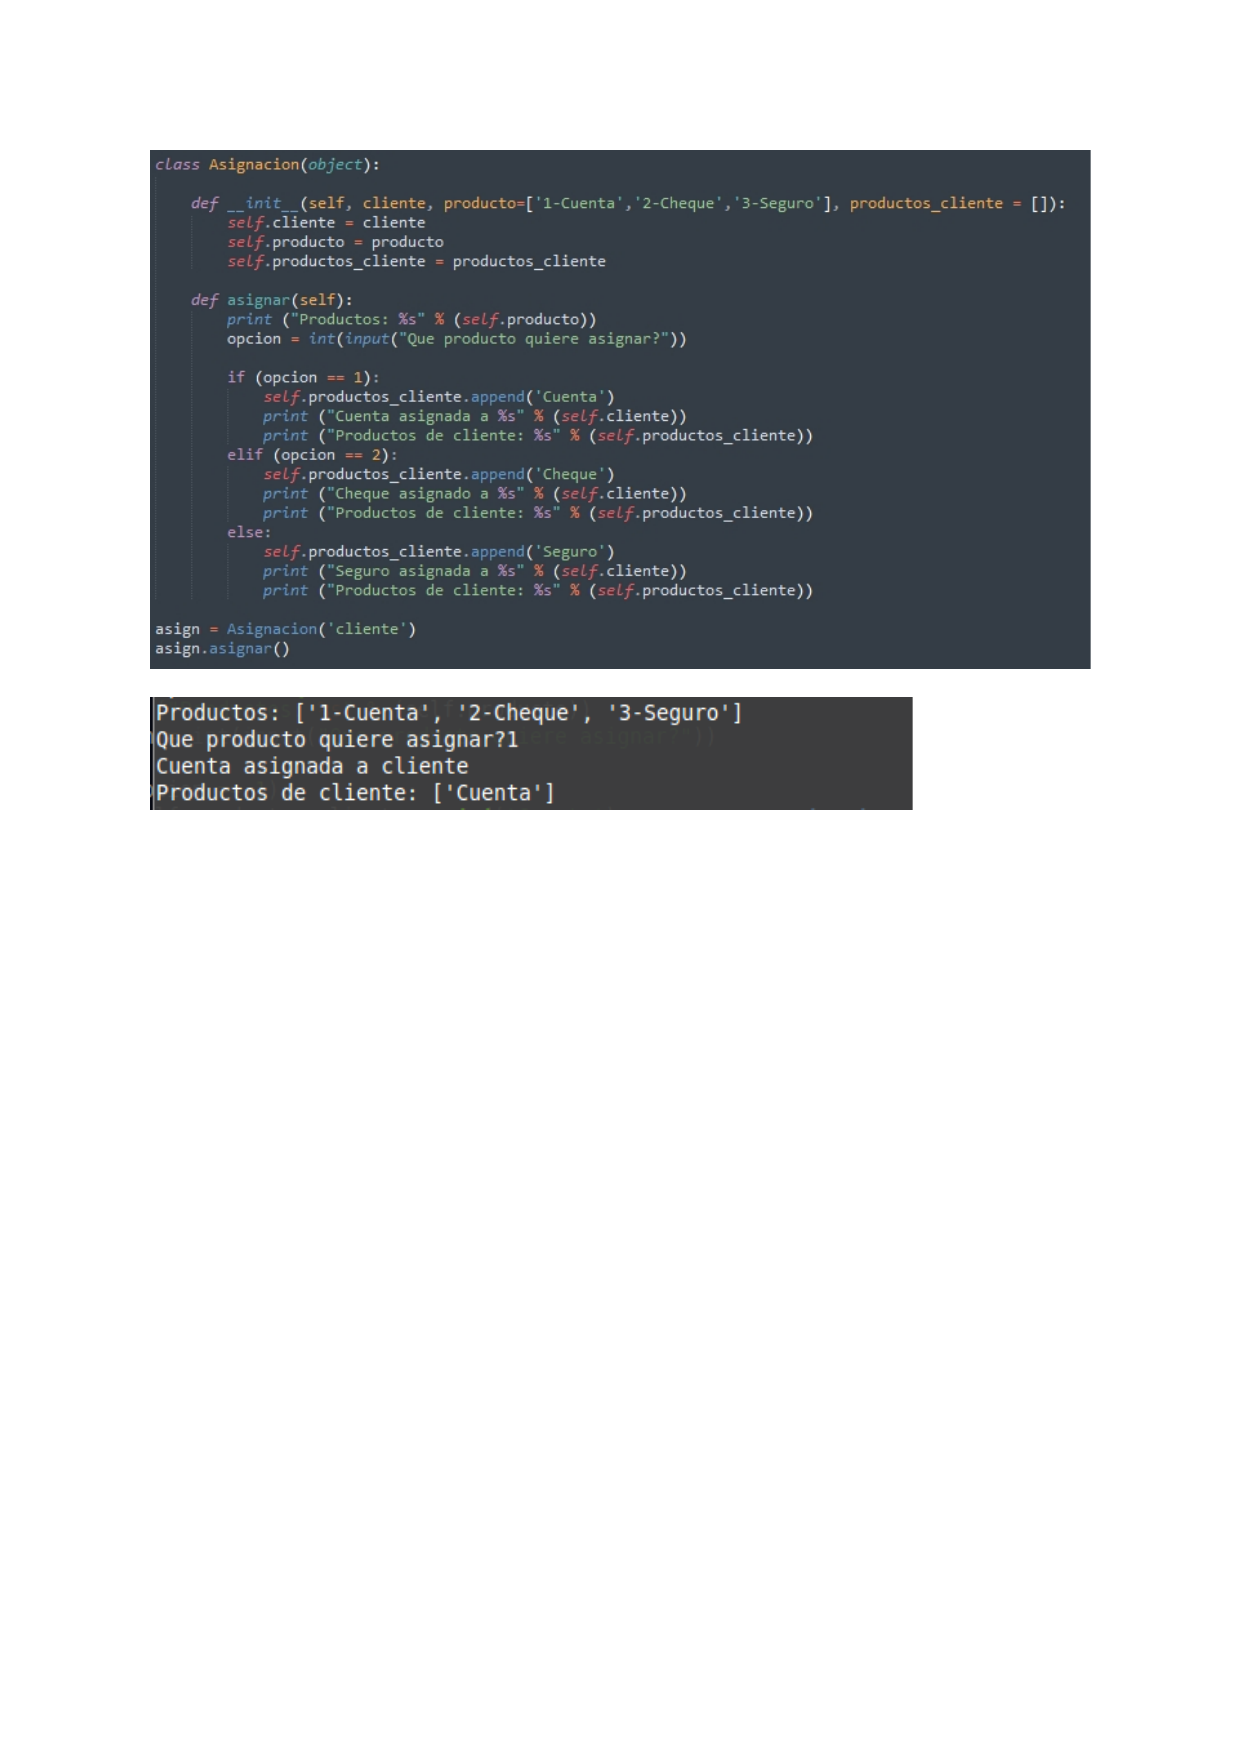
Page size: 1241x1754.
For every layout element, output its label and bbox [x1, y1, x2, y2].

picture [150, 697, 913, 810]
picture [150, 150, 1091, 669]
